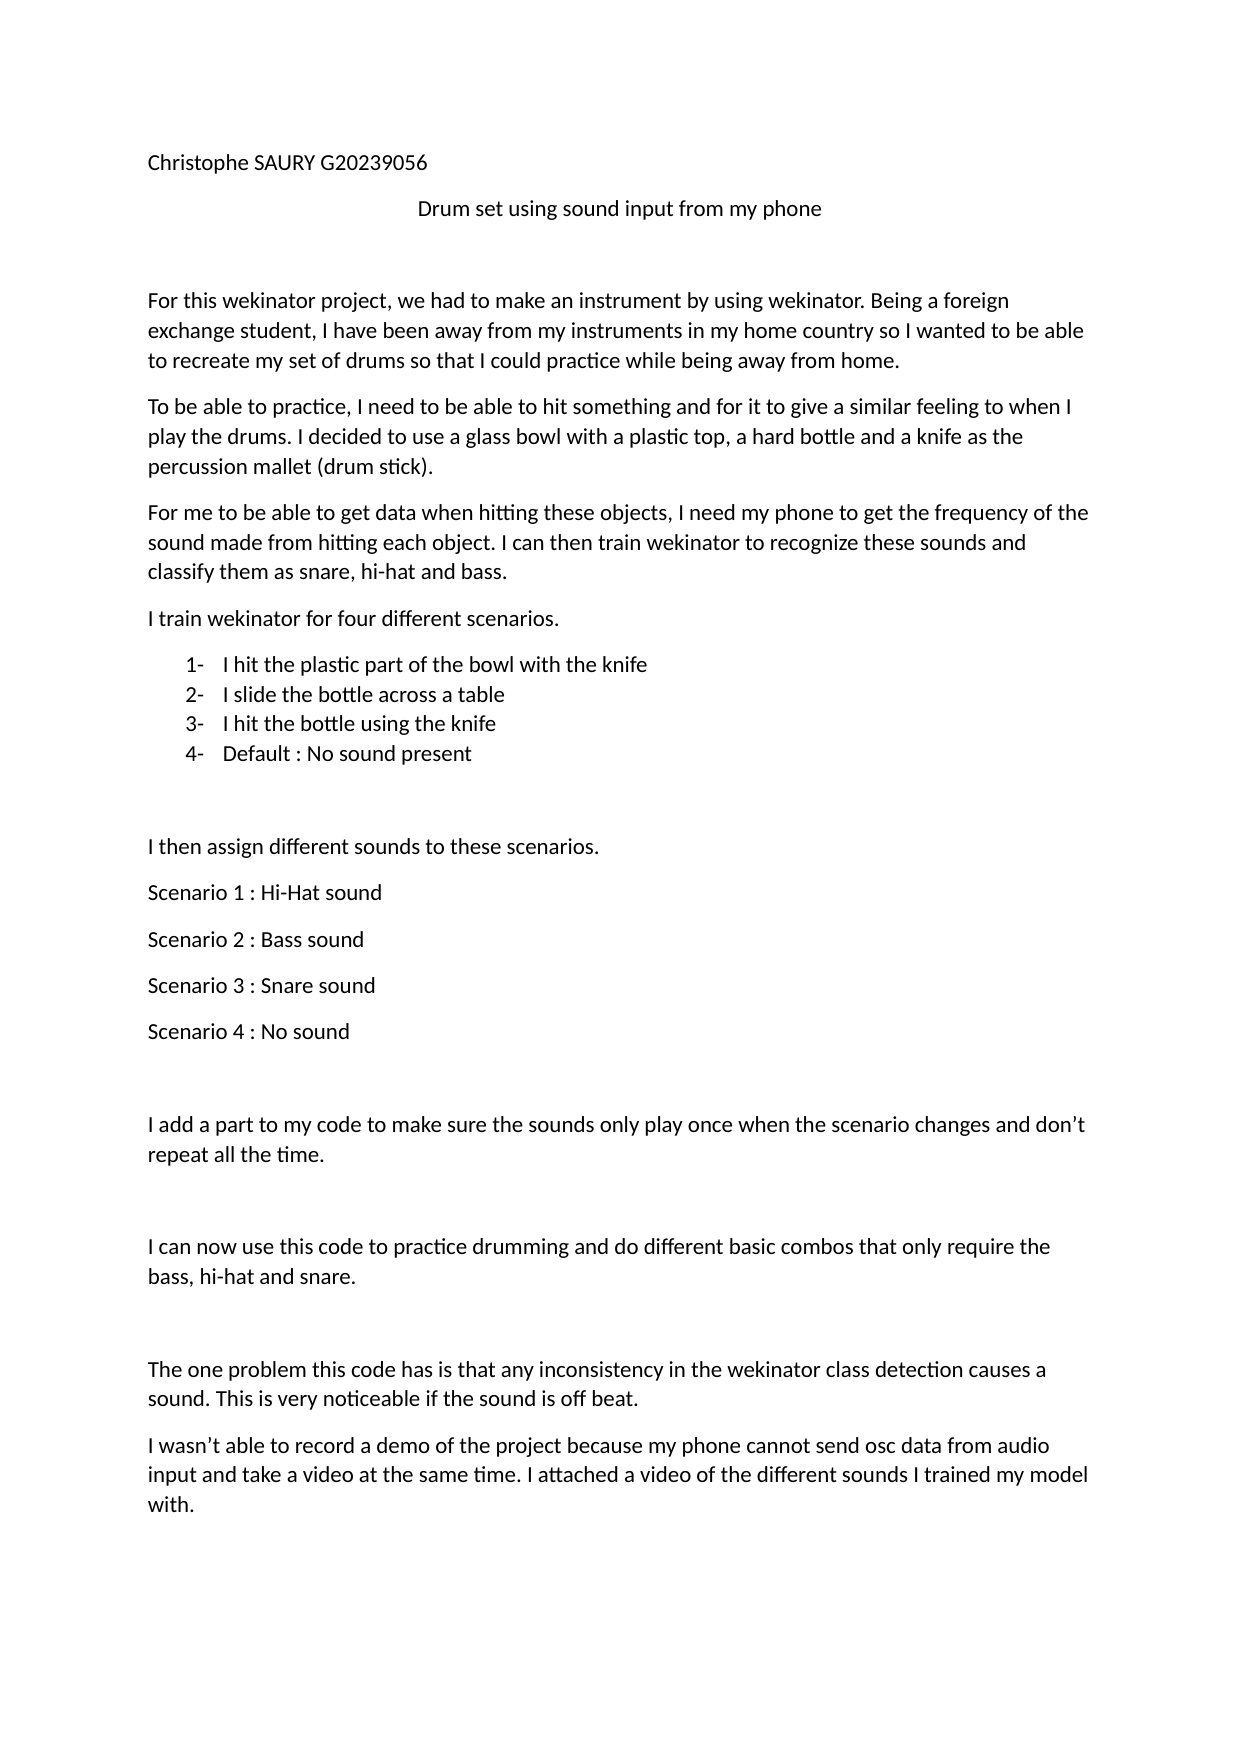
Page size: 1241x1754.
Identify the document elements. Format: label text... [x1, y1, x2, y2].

text For this wekinator project, we had to make an instrument by using wekinator. Being a foreign exchange student, I have been away from my instruments in my home country so I wanted to be able to recreate my set of drums so that I could practice while being away from home. [148, 287, 1093, 374]
text I train wekinator for four different scenarios. [148, 604, 1093, 632]
list I hit the plastic part of the bowl with the knife [185, 650, 1093, 678]
text Scenario 1 : Hi-Hat sound [148, 878, 1093, 906]
text Scenario 4 : No sound [148, 1017, 1093, 1045]
text I can now use this code to practice drumming and do different basic combos that only require the bass, hi-hat and snare. [148, 1232, 1093, 1290]
text To be able to practice, I need to be able to hit something and for it to give a similar feeling to when I play the drums. I decided to use a glass bowl with a plastic top, a hard bottle and a knife as the percussion mallet (drum stick). [148, 392, 1093, 480]
list I slide the bottle across a table [185, 680, 1093, 708]
text I then assign different sounds to these scenarios. [148, 832, 1093, 860]
text Christophe SAURY G20239056 [148, 148, 1093, 176]
list Default : No sound present [185, 739, 1093, 767]
text Scenario 2 : Bass sound [148, 925, 1093, 953]
text I add a part to my code to make sure the sounds only play once when the scenario changes and don’t repeat all the time. [148, 1110, 1093, 1168]
text The one problem this code has is that any inconsistency in the wekinator class detection causes a sound. This is very noticeable if the sound is off beat. [148, 1355, 1093, 1413]
list I hit the bottle using the knife [185, 709, 1093, 738]
text I wasn’t able to record a demo of the project because my phone cannot send osc data from audio input and take a video at the same time. I attached a video of the different sounds I trained my model with. [148, 1431, 1093, 1518]
text Drum set using sound input from my phone [148, 194, 1093, 222]
text For me to be able to get data when hitting these objects, I need my phone to get the frequency of the sound made from hitting each object. I can then train wekinator to recognize these sounds and classify them as snare, hi-hat and bass. [148, 498, 1093, 586]
text Scenario 3 : Snare sound [148, 971, 1093, 999]
